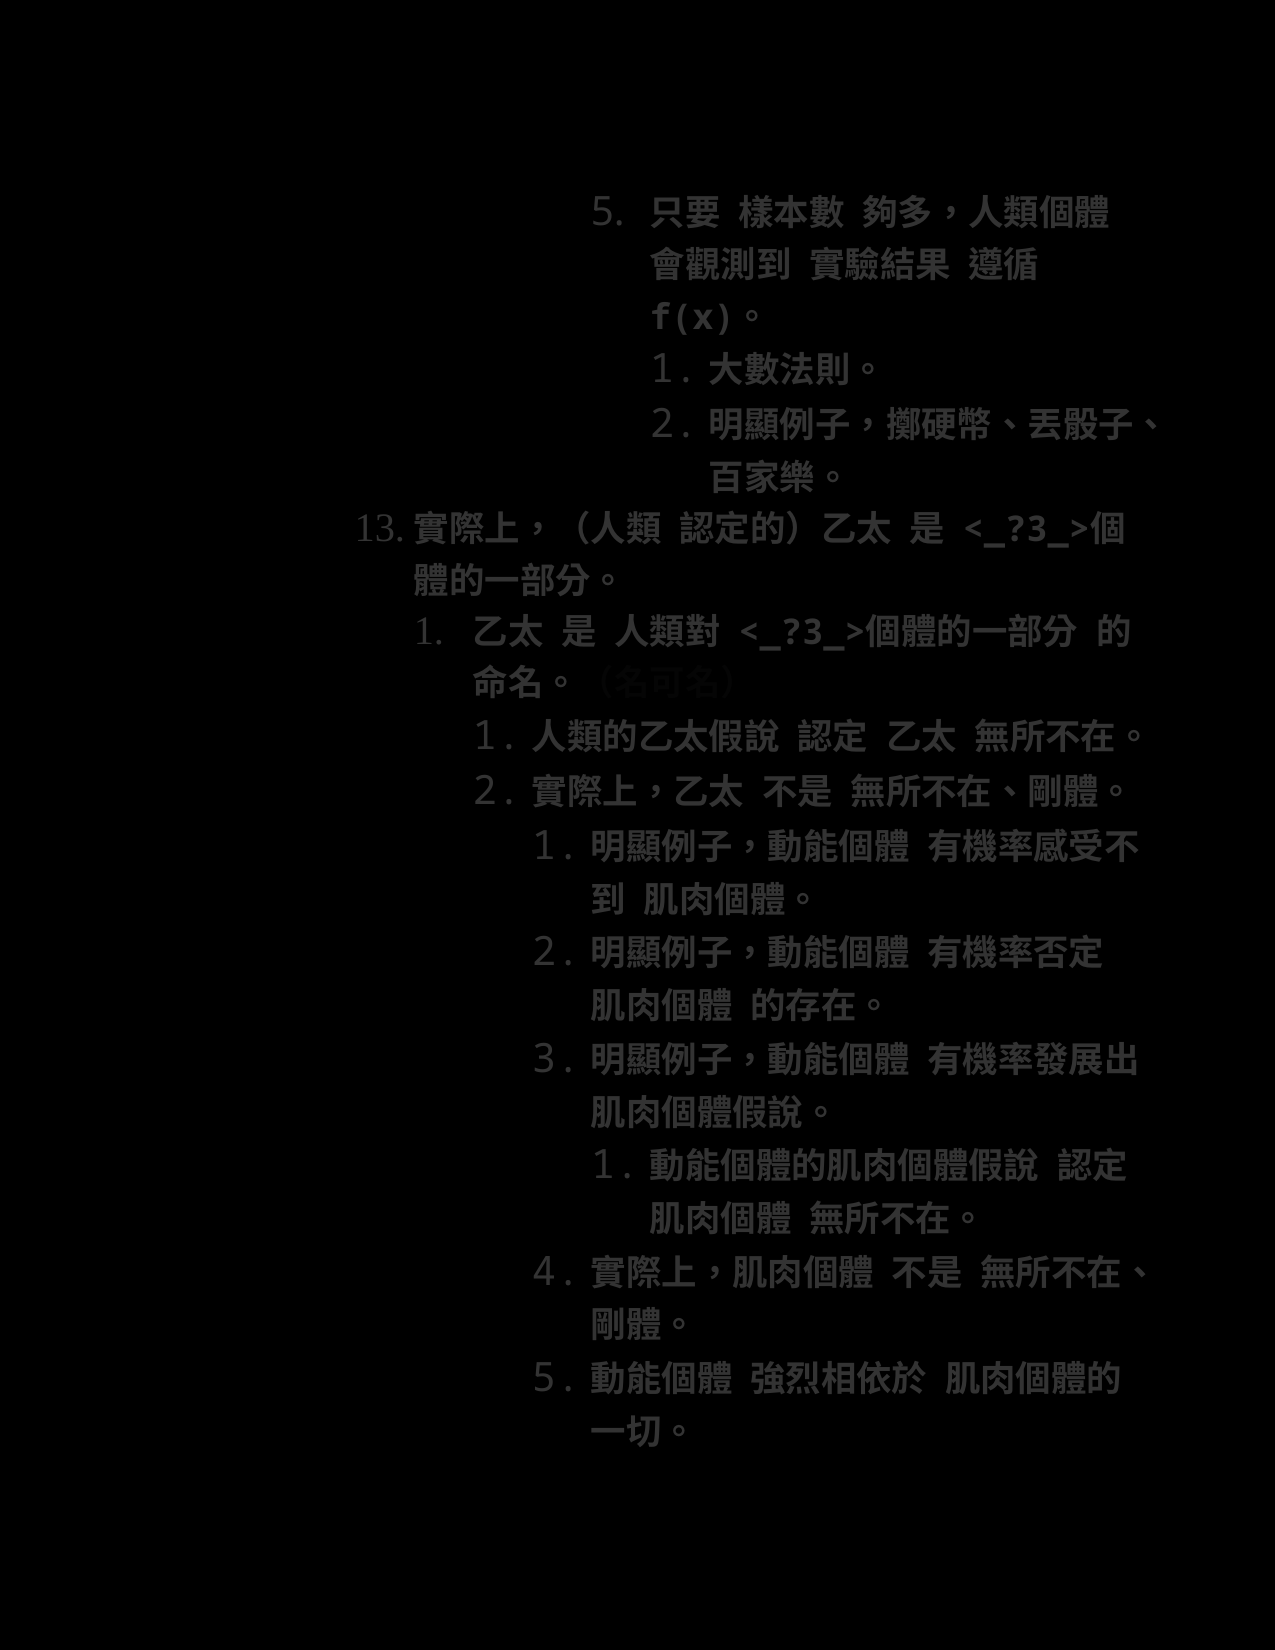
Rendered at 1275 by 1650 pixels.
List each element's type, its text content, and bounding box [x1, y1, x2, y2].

list 動能個體 強烈相依於 肌肉個體的一切。 [532, 1348, 1157, 1454]
list 實際上，乙太 不是 無所不在、剛體。 [472, 761, 1157, 816]
list 大數法則。 [649, 339, 1157, 394]
list 明顯例子，動能個體 有機率感受不到 肌肉個體。 [532, 816, 1157, 923]
list 明顯例子，動能個體 有機率否定 肌肉個體 的存在。 [532, 923, 1157, 1029]
list 動能個體的肌肉個體假說 認定 肌肉個體 無所不在。 [591, 1135, 1157, 1242]
list 乙太 是 人類對 <_?3_>個體的一部分 的命名。（名可名） [413, 603, 1157, 706]
list 只要 樣本數 夠多，人類個體 會觀測到 實驗結果 遵循 f(x)。 [591, 182, 1157, 339]
list 明顯例子，動能個體 有機率發展出 肌肉個體假說。 [532, 1029, 1157, 1135]
list 明顯例子，擲硬幣、丟骰子、百家樂。 [649, 394, 1157, 501]
list 人類的乙太假說 認定 乙太 無所不在。 [472, 706, 1157, 761]
list 實際上，肌肉個體 不是 無所不在、剛體。 [532, 1242, 1157, 1348]
list 實際上，（人類 認定的）乙太 是 <_?3_>個體的一部分。 [354, 501, 1157, 603]
